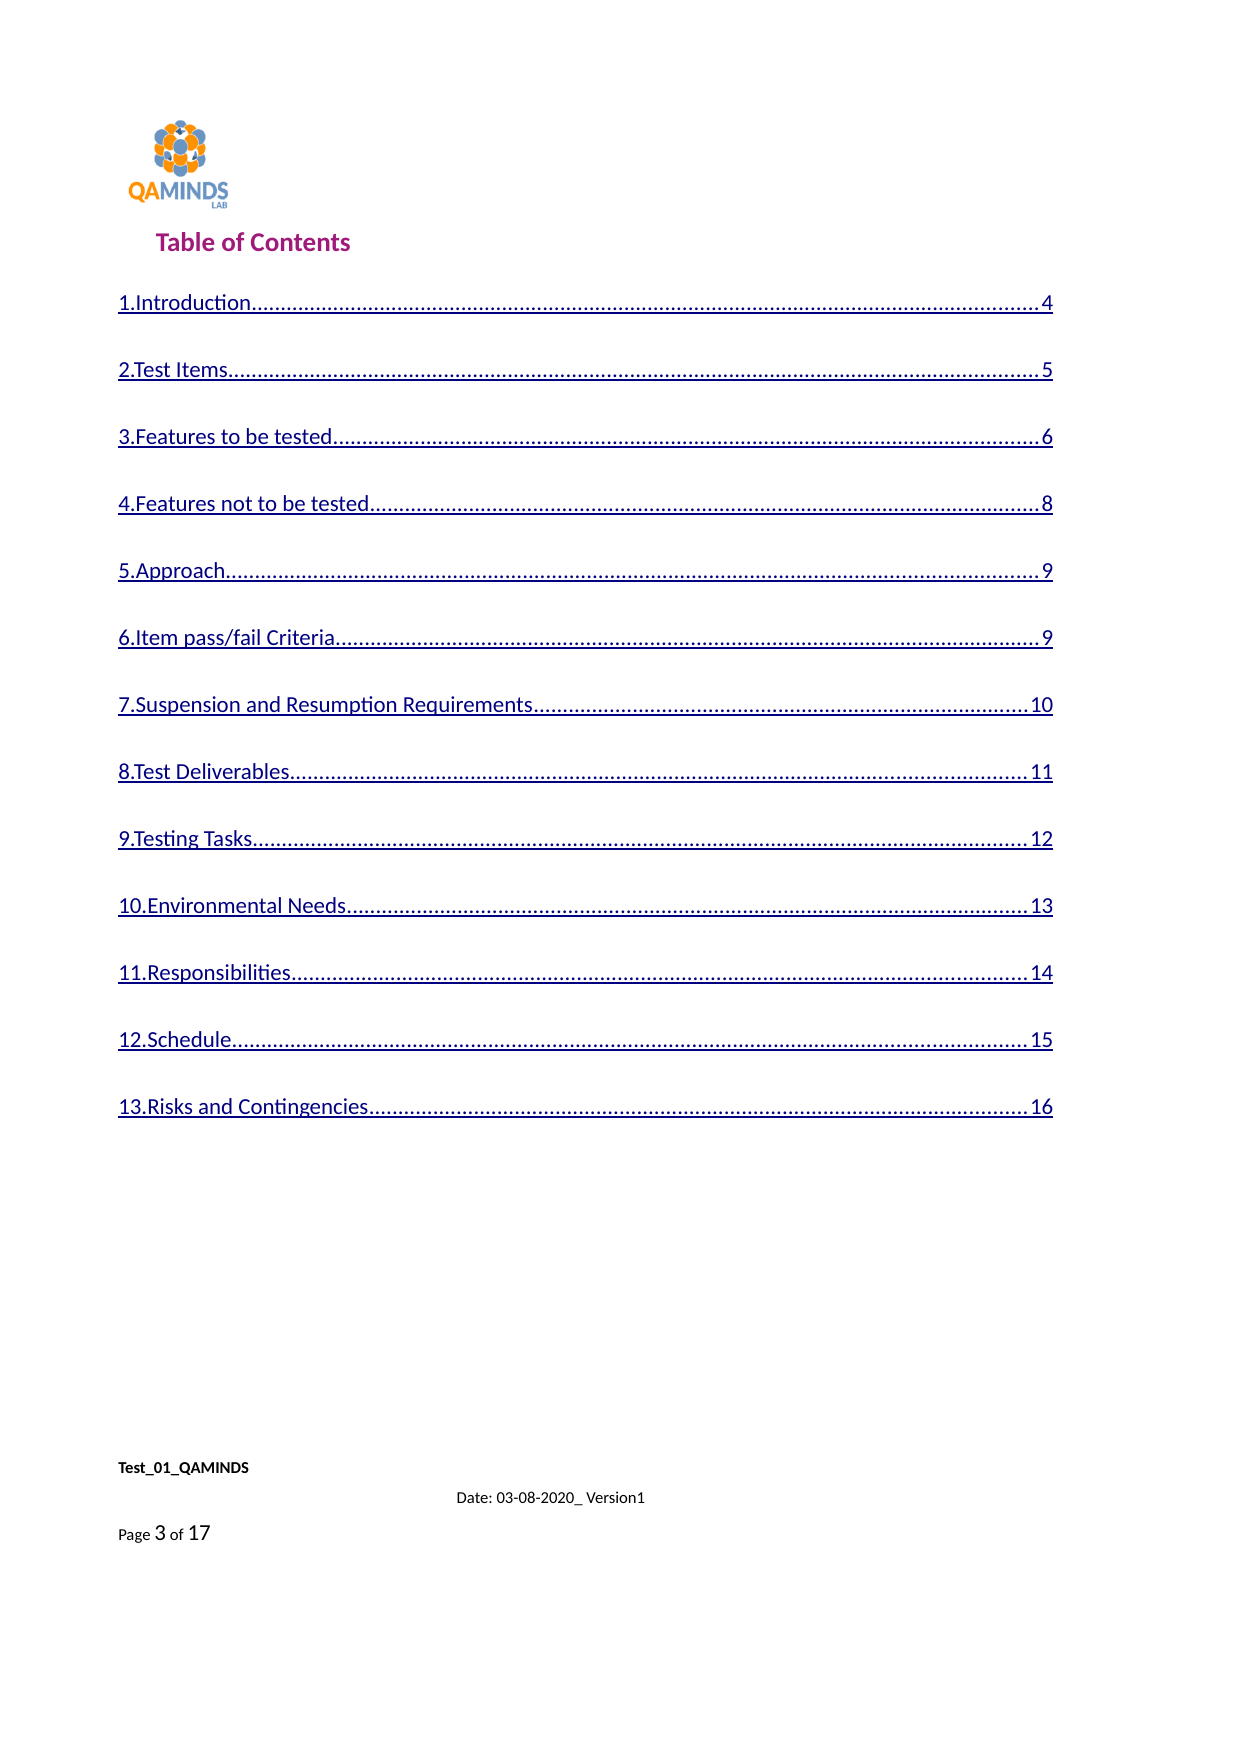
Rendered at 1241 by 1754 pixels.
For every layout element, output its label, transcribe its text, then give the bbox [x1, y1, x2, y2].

text 5.Approach 9 [118, 556, 1053, 580]
text 10.Environmental Needs 13 [118, 891, 1053, 915]
text 2.Test Items 5 [118, 355, 1053, 379]
text 13.Risks and Contingencies 16 [118, 1092, 1053, 1116]
text 6.Item pass/fail Criteria 9 [118, 623, 1053, 647]
text 11.Responsibilities 14 [118, 958, 1053, 982]
text Table of Contents [156, 225, 1053, 258]
text 8.Test Deliverables 11 [118, 757, 1053, 781]
text 4.Features not to be tested 8 [118, 489, 1053, 513]
text 12.Schedule 15 [118, 1025, 1053, 1049]
text 1.Introduction 4 [118, 288, 1053, 312]
text 9.Testing Tasks 12 [118, 824, 1053, 848]
text 7.Suspension and Resumption Requirements 10 [118, 690, 1053, 714]
text 3.Features to be tested 6 [118, 422, 1053, 446]
